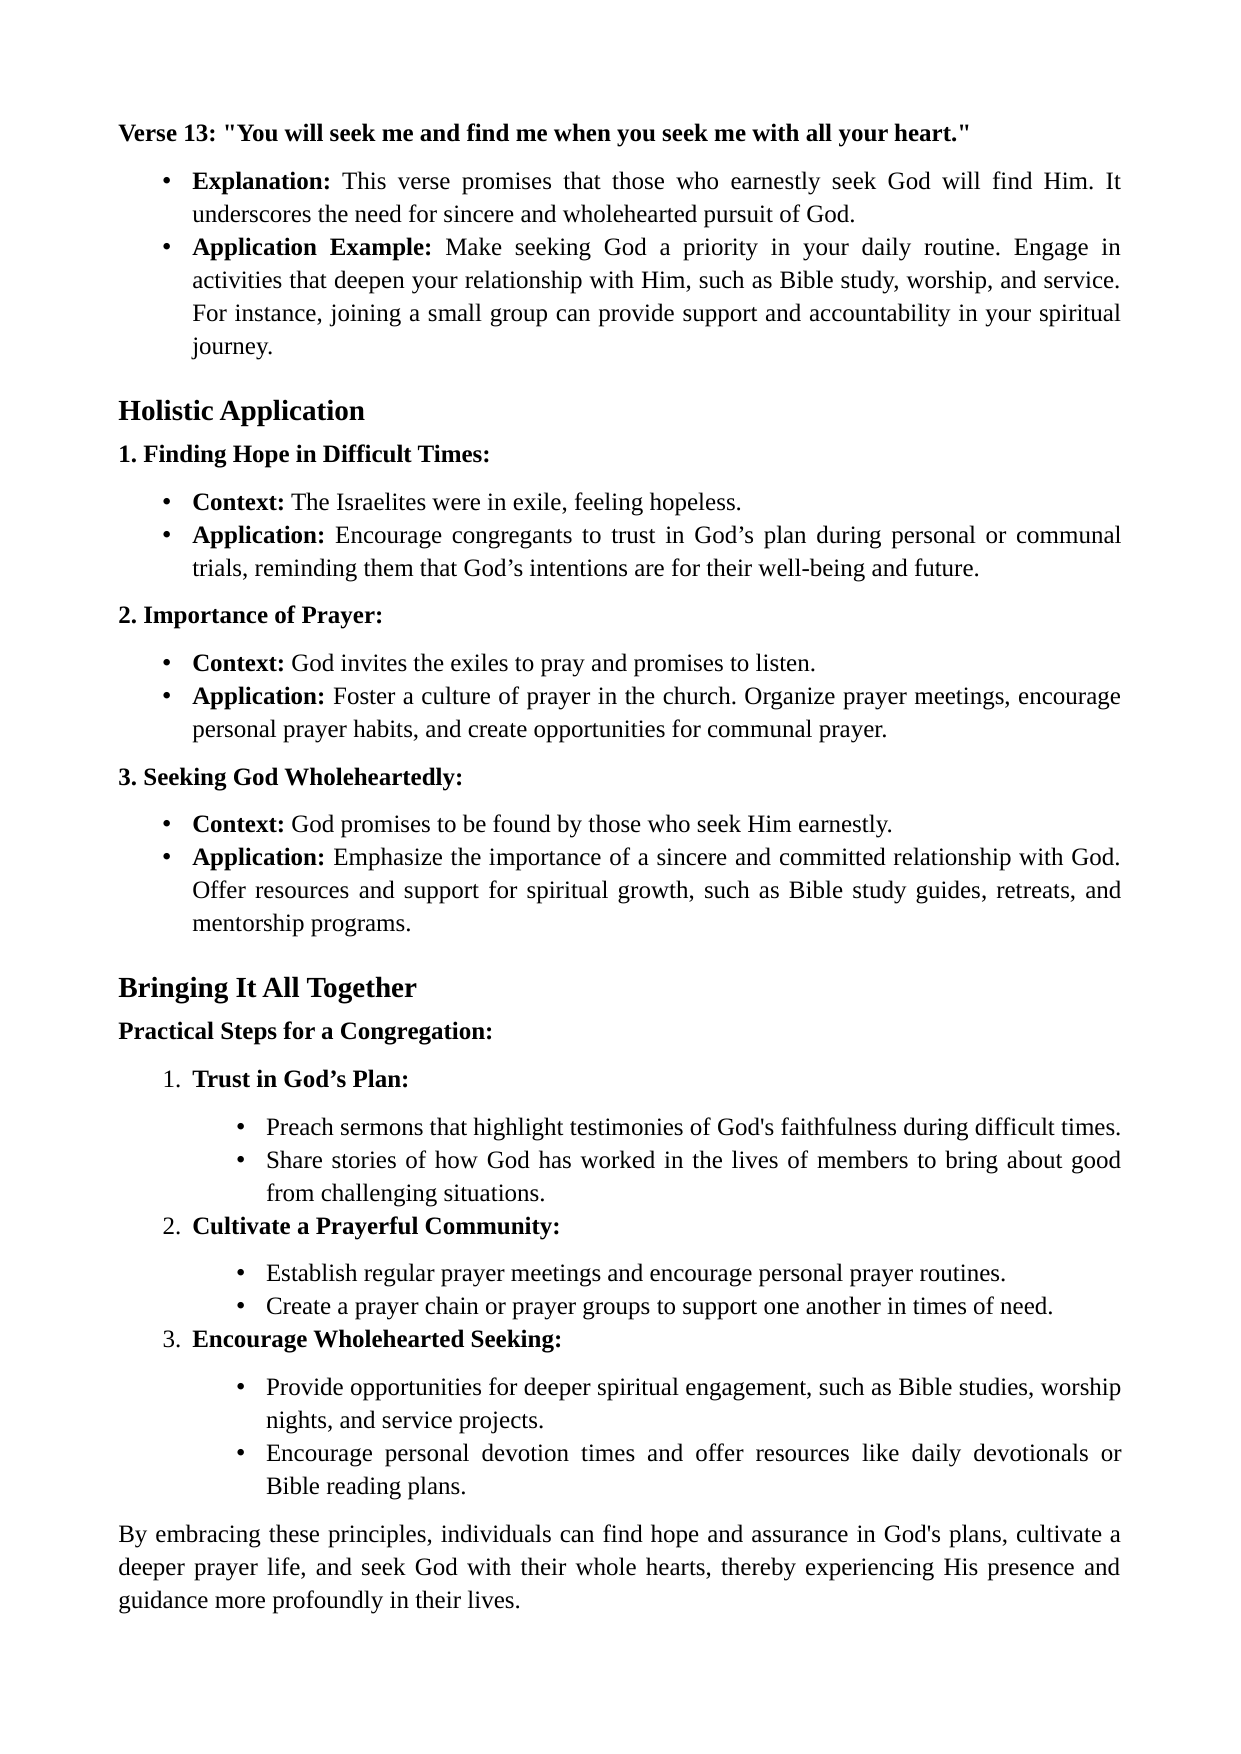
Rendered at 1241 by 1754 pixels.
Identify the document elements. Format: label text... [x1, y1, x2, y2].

text Practical Steps for a Congregation: [118, 1016, 1122, 1045]
list Establish regular prayer meetings and encourage personal prayer routines. [236, 1258, 1122, 1287]
list Cultivate a Prayerful Community: [162, 1211, 1122, 1239]
subtitle Holistic Application [118, 393, 1122, 427]
text By embracing these principles, individuals can find hope and assurance in God's plans, cultivate a deeper prayer life, and seek God with their whole hearts, thereby experiencing His presence and guidance more profoundly in their lives. [118, 1519, 1122, 1613]
list Explanation: This verse promises that those who earnestly seek God will find Him. It underscores the need for sincere and wholehearted pursuit of God. [162, 166, 1122, 227]
list Context: God invites the exiles to pray and promises to listen. [162, 648, 1122, 677]
list Provide opportunities for deeper spiritual engagement, such as Bible studies, worship nights, and service projects. [236, 1372, 1122, 1434]
list Trust in God’s Plan: [162, 1064, 1122, 1093]
text 3. Seeking God Wholeheartedly: [118, 762, 1122, 790]
list Application Example: Make seeking God a priority in your daily routine. Engage in activities that deepen your relationship with Him, such as Bible study, worship, and service. For instance, joining a small group can provide support and accountability in your spiritual journey. [162, 232, 1122, 359]
subtitle Bringing It All Together [118, 970, 1122, 1004]
list Application: Foster a culture of prayer in the church. Organize prayer meetings, encourage personal prayer habits, and create opportunities for communal prayer. [162, 681, 1122, 743]
text 2. Importance of Prayer: [118, 600, 1122, 629]
list Encourage Wholehearted Seeking: [162, 1324, 1122, 1353]
list Encourage personal devotion times and offer resources like daily devotionals or Bible reading plans. [236, 1438, 1122, 1500]
list Preach sermons that highlight testimonies of God's faithfulness during difficult times. [236, 1112, 1122, 1140]
text 1. Finding Hope in Difficult Times: [118, 439, 1122, 468]
list Create a prayer chain or prayer groups to support one another in times of need. [236, 1291, 1122, 1320]
text Verse 13: "You will seek me and find me when you seek me with all your heart." [118, 118, 1122, 147]
list Context: God promises to be found by those who seek Him earnestly. [162, 809, 1122, 838]
list Context: The Israelites were in exile, feeling hopeless. [162, 487, 1122, 515]
list Application: Emphasize the importance of a sincere and committed relationship with God. Offer resources and support for spiritual growth, such as Bible study guides, retreats, and mentorship programs. [162, 842, 1122, 937]
list Share stories of how God has worked in the lives of members to bring about good from challenging situations. [236, 1145, 1122, 1206]
list Application: Encourage congregants to trust in God’s plan during personal or communal trials, reminding them that God’s intentions are for their well-being and future. [162, 520, 1122, 581]
